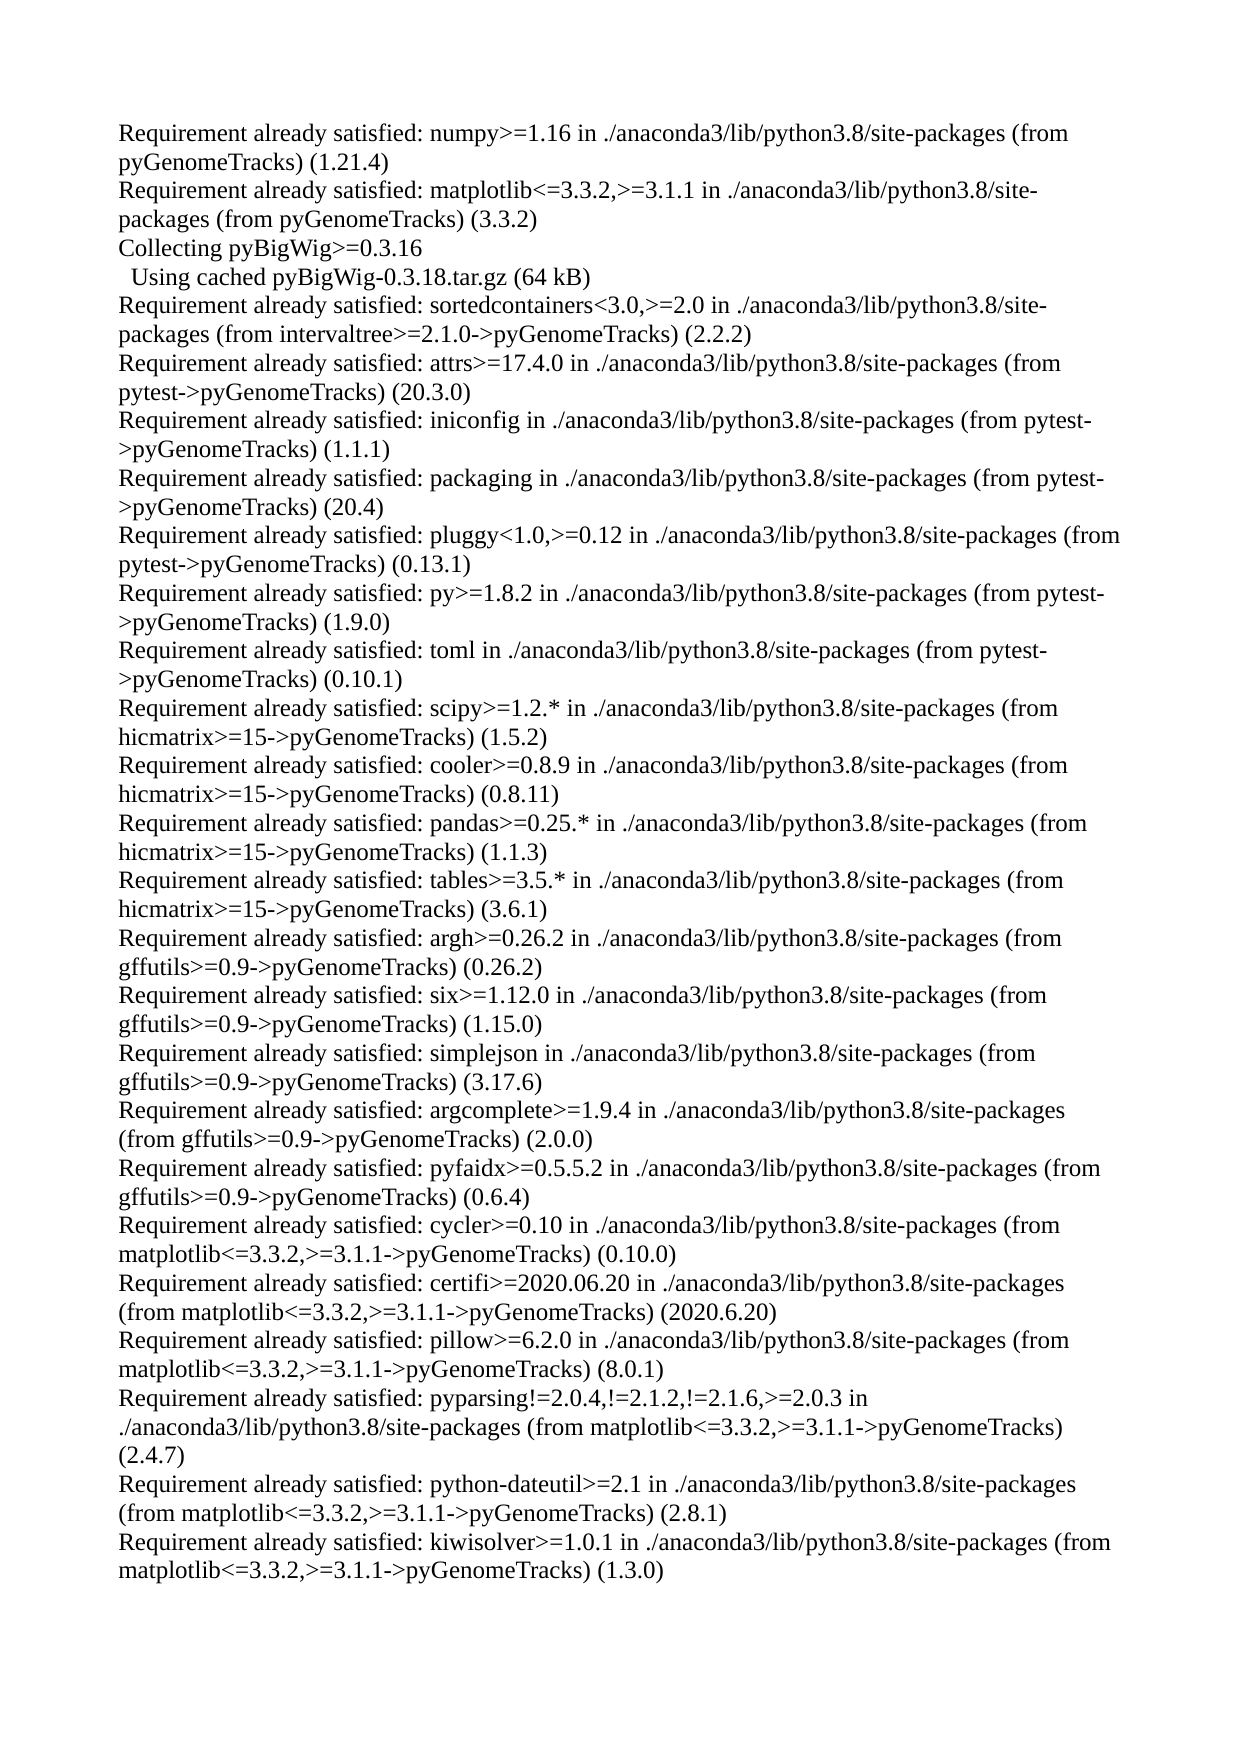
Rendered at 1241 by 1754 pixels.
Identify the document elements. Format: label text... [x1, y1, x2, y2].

text Requirement already satisfied: python-dateutil>=2.1 in ./anaconda3/lib/python3.8/site-packages (from matplotlib<=3.3.2,>=3.1.1->pyGenomeTracks) (2.8.1) [118, 1469, 1122, 1527]
text Requirement already satisfied: pillow>=6.2.0 in ./anaconda3/lib/python3.8/site-packages (from matplotlib<=3.3.2,>=3.1.1->pyGenomeTracks) (8.0.1) [118, 1326, 1122, 1383]
text Requirement already satisfied: six>=1.12.0 in ./anaconda3/lib/python3.8/site-packages (from gffutils>=0.9->pyGenomeTracks) (1.15.0) [118, 981, 1122, 1038]
text Requirement already satisfied: pyfaidx>=0.5.5.2 in ./anaconda3/lib/python3.8/site-packages (from gffutils>=0.9->pyGenomeTracks) (0.6.4) [118, 1153, 1122, 1211]
text Using cached pyBigWig-0.3.18.tar.gz (64 kB) [118, 262, 1122, 291]
text Requirement already satisfied: kiwisolver>=1.0.1 in ./anaconda3/lib/python3.8/site-packages (from matplotlib<=3.3.2,>=3.1.1->pyGenomeTracks) (1.3.0) [118, 1527, 1122, 1584]
text Requirement already satisfied: cycler>=0.10 in ./anaconda3/lib/python3.8/site-packages (from matplotlib<=3.3.2,>=3.1.1->pyGenomeTracks) (0.10.0) [118, 1211, 1122, 1268]
text Requirement already satisfied: simplejson in ./anaconda3/lib/python3.8/site-packages (from gffutils>=0.9->pyGenomeTracks) (3.17.6) [118, 1038, 1122, 1096]
text Requirement already satisfied: argh>=0.26.2 in ./anaconda3/lib/python3.8/site-packages (from gffutils>=0.9->pyGenomeTracks) (0.26.2) [118, 923, 1122, 981]
text Requirement already satisfied: iniconfig in ./anaconda3/lib/python3.8/site-packages (from pytest->pyGenomeTracks) (1.1.1) [118, 406, 1122, 463]
text Requirement already satisfied: pyparsing!=2.0.4,!=2.1.2,!=2.1.6,>=2.0.3 in ./anaconda3/lib/python3.8/site-packages (from matplotlib<=3.3.2,>=3.1.1->pyGenomeTracks) (2.4.7) [118, 1383, 1122, 1469]
text Requirement already satisfied: certifi>=2020.06.20 in ./anaconda3/lib/python3.8/site-packages (from matplotlib<=3.3.2,>=3.1.1->pyGenomeTracks) (2020.6.20) [118, 1268, 1122, 1326]
text Requirement already satisfied: sortedcontainers<3.0,>=2.0 in ./anaconda3/lib/python3.8/site-packages (from intervaltree>=2.1.0->pyGenomeTracks) (2.2.2) [118, 291, 1122, 348]
text Requirement already satisfied: numpy>=1.16 in ./anaconda3/lib/python3.8/site-packages (from pyGenomeTracks) (1.21.4) [118, 118, 1122, 176]
text Requirement already satisfied: argcomplete>=1.9.4 in ./anaconda3/lib/python3.8/site-packages (from gffutils>=0.9->pyGenomeTracks) (2.0.0) [118, 1096, 1122, 1153]
text Requirement already satisfied: py>=1.8.2 in ./anaconda3/lib/python3.8/site-packages (from pytest->pyGenomeTracks) (1.9.0) [118, 578, 1122, 636]
text Requirement already satisfied: attrs>=17.4.0 in ./anaconda3/lib/python3.8/site-packages (from pytest->pyGenomeTracks) (20.3.0) [118, 348, 1122, 406]
text Requirement already satisfied: toml in ./anaconda3/lib/python3.8/site-packages (from pytest->pyGenomeTracks) (0.10.1) [118, 636, 1122, 693]
text Requirement already satisfied: tables>=3.5.* in ./anaconda3/lib/python3.8/site-packages (from hicmatrix>=15->pyGenomeTracks) (3.6.1) [118, 866, 1122, 923]
text Requirement already satisfied: pluggy<1.0,>=0.12 in ./anaconda3/lib/python3.8/site-packages (from pytest->pyGenomeTracks) (0.13.1) [118, 521, 1122, 578]
text Requirement already satisfied: packaging in ./anaconda3/lib/python3.8/site-packages (from pytest->pyGenomeTracks) (20.4) [118, 463, 1122, 521]
text Requirement already satisfied: pandas>=0.25.* in ./anaconda3/lib/python3.8/site-packages (from hicmatrix>=15->pyGenomeTracks) (1.1.3) [118, 808, 1122, 866]
text Requirement already satisfied: matplotlib<=3.3.2,>=3.1.1 in ./anaconda3/lib/python3.8/site-packages (from pyGenomeTracks) (3.3.2) [118, 176, 1122, 233]
text Requirement already satisfied: cooler>=0.8.9 in ./anaconda3/lib/python3.8/site-packages (from hicmatrix>=15->pyGenomeTracks) (0.8.11) [118, 751, 1122, 808]
text Requirement already satisfied: scipy>=1.2.* in ./anaconda3/lib/python3.8/site-packages (from hicmatrix>=15->pyGenomeTracks) (1.5.2) [118, 693, 1122, 751]
text Collecting pyBigWig>=0.3.16 [118, 233, 1122, 262]
